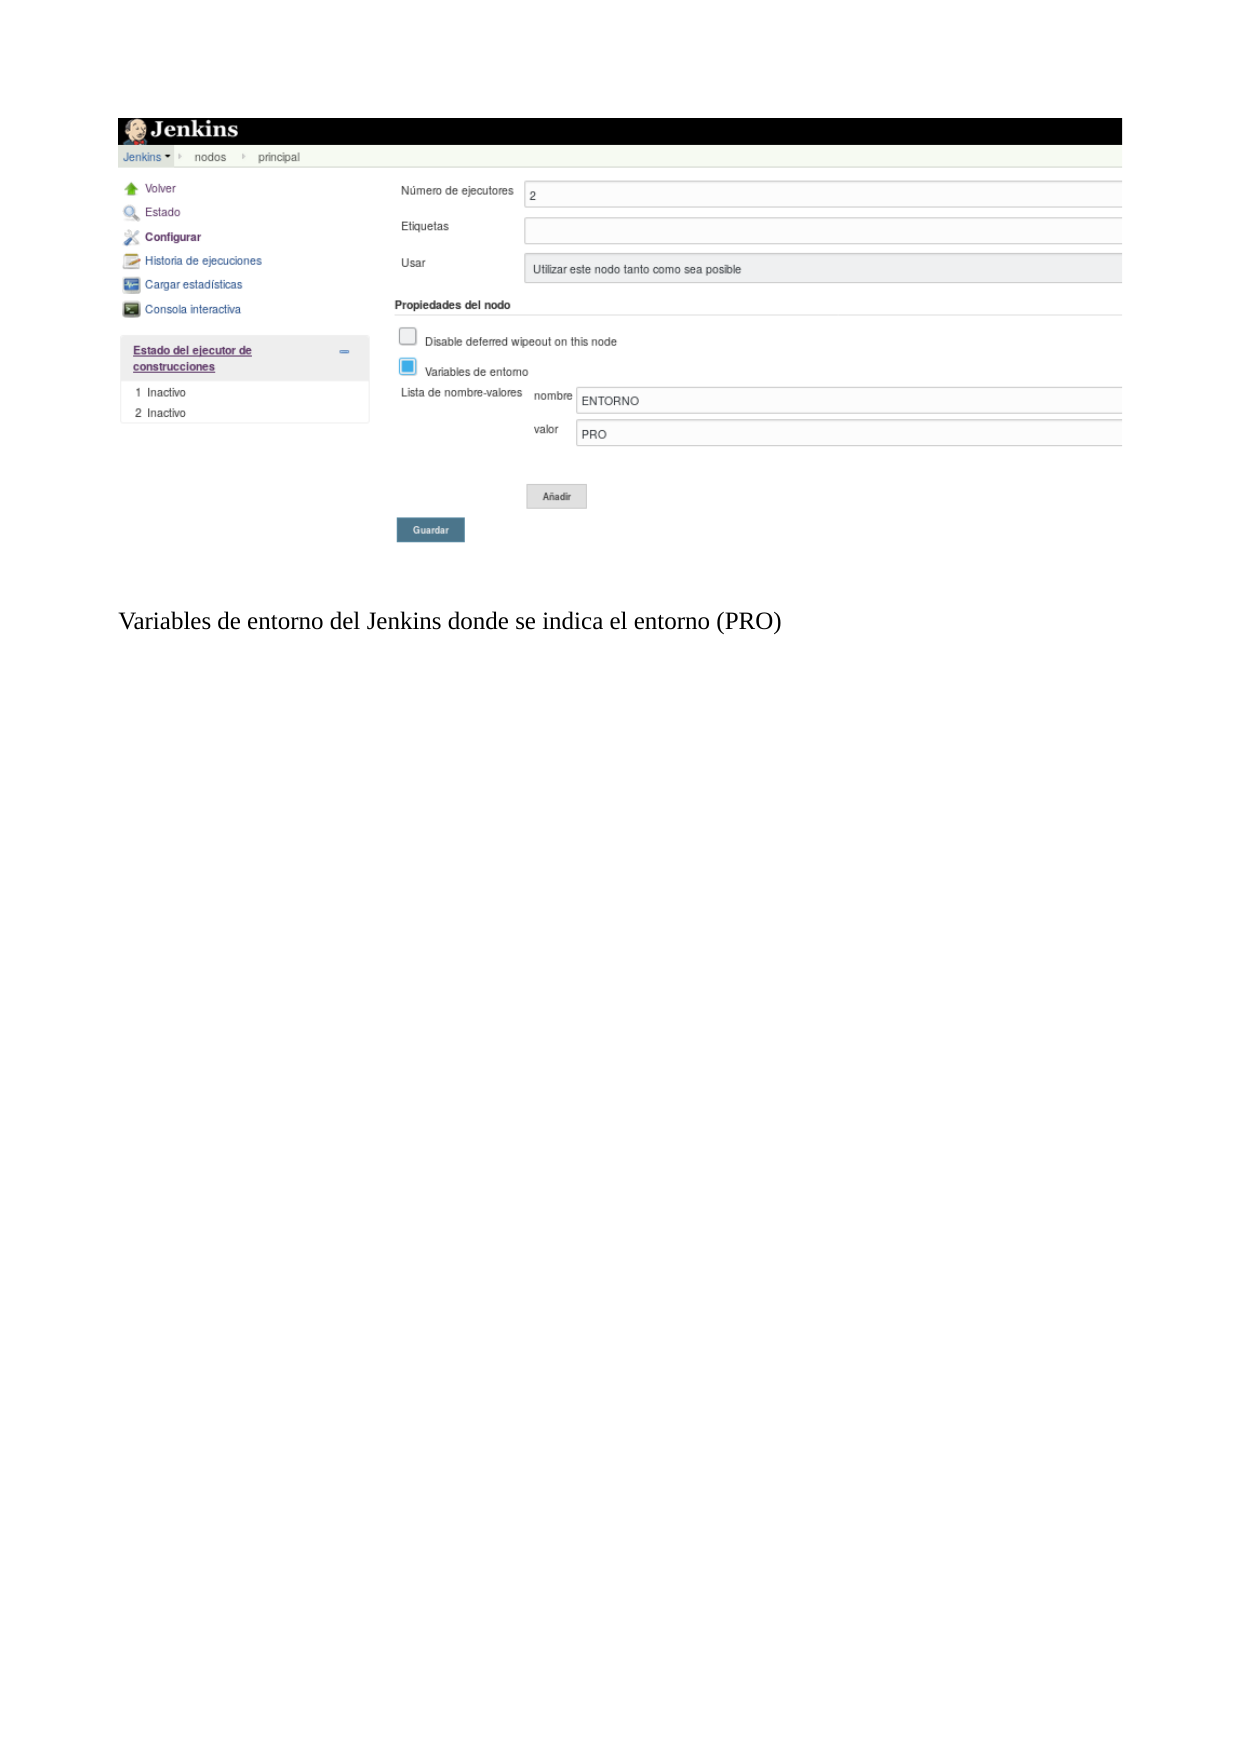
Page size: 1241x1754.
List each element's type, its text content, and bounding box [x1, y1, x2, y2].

text Variables de entorno del Jenkins donde se indica el entorno (PRO) [118, 606, 1122, 635]
picture [118, 118, 1123, 606]
